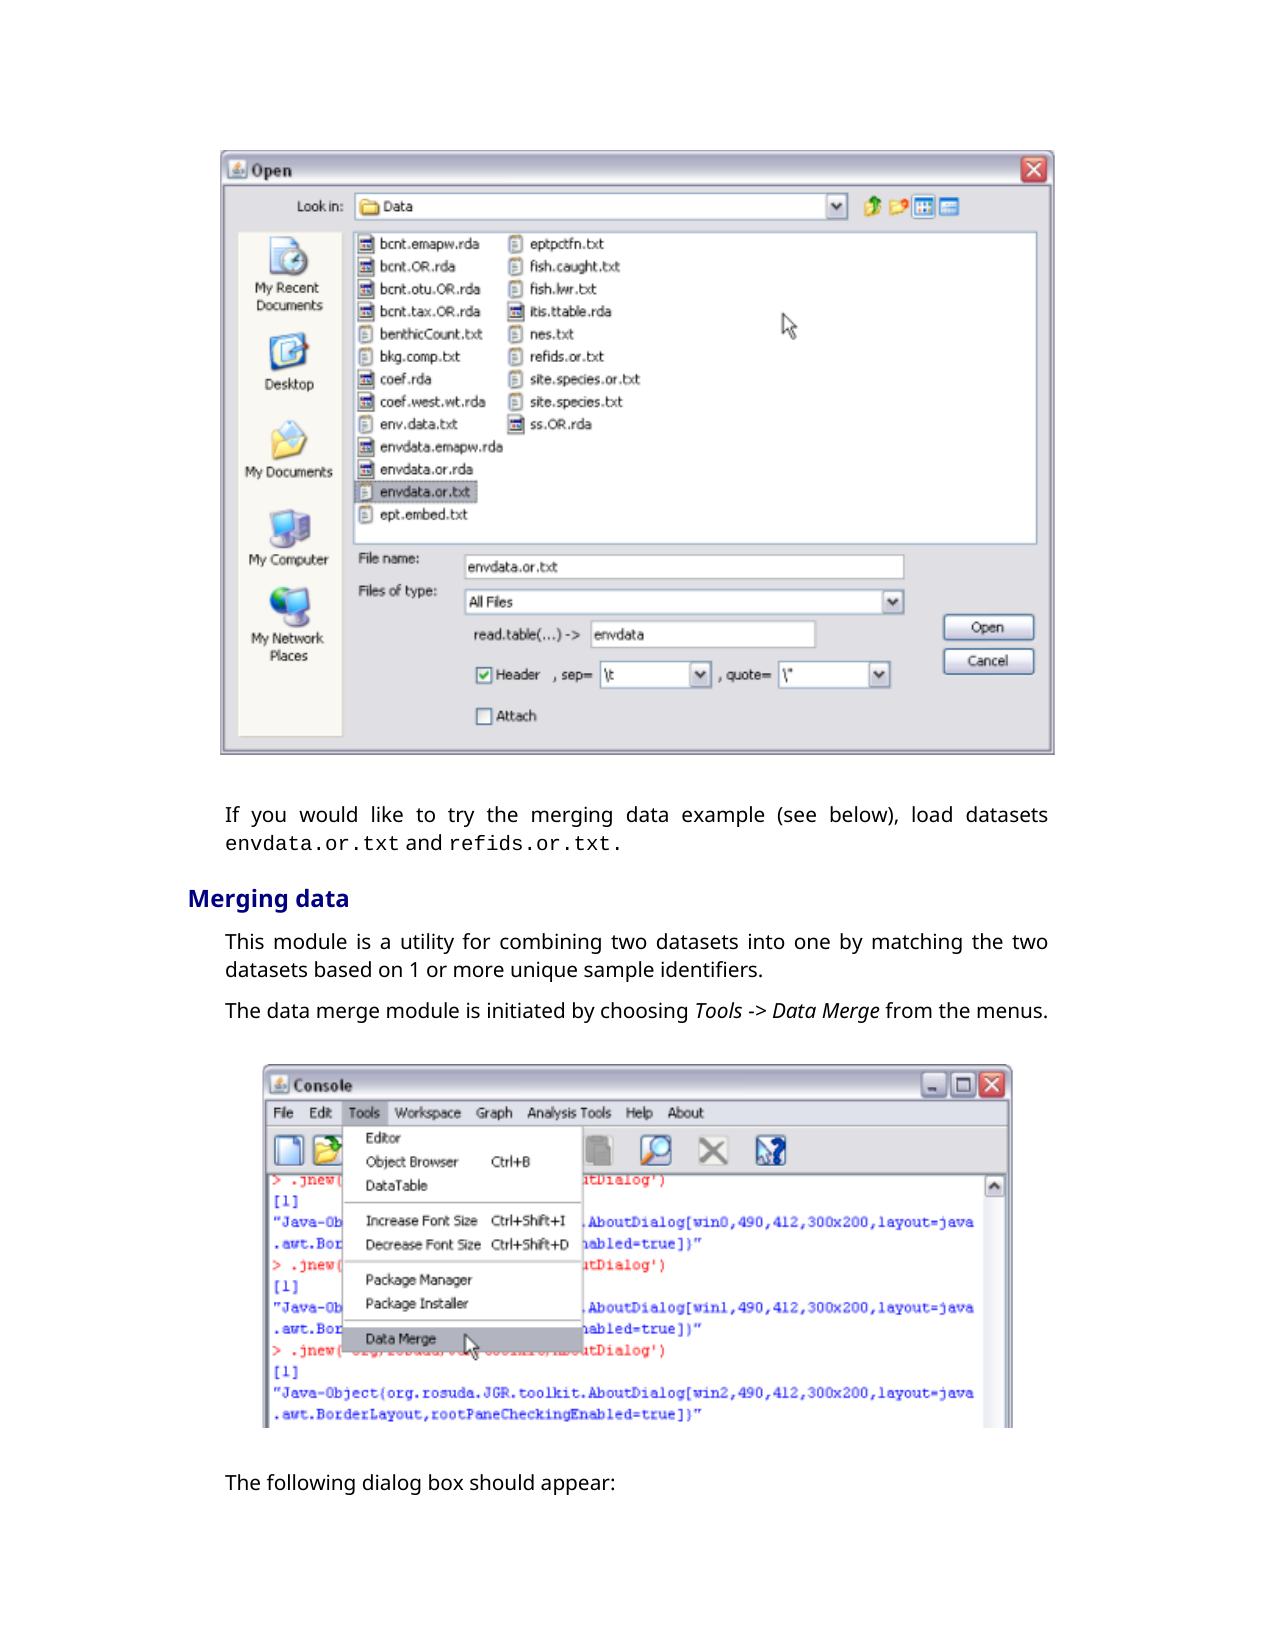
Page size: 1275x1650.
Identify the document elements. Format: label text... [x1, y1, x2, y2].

text The following dialog box should appear: [225, 1468, 1050, 1496]
picture [262, 1064, 1013, 1428]
text If you would like to try the merging data example (see below), load datasets envdata.or.txt and refids.or.txt. [225, 800, 1050, 857]
text This module is a utility for combining two datasets into one by matching the two datasets based on 1 or more unique sample identifiers. [225, 927, 1050, 983]
subtitle Merging data [187, 882, 1087, 914]
picture [220, 150, 1055, 755]
text The data merge module is initiated by choosing Tools -> Data Merge from the menus. [225, 996, 1050, 1024]
